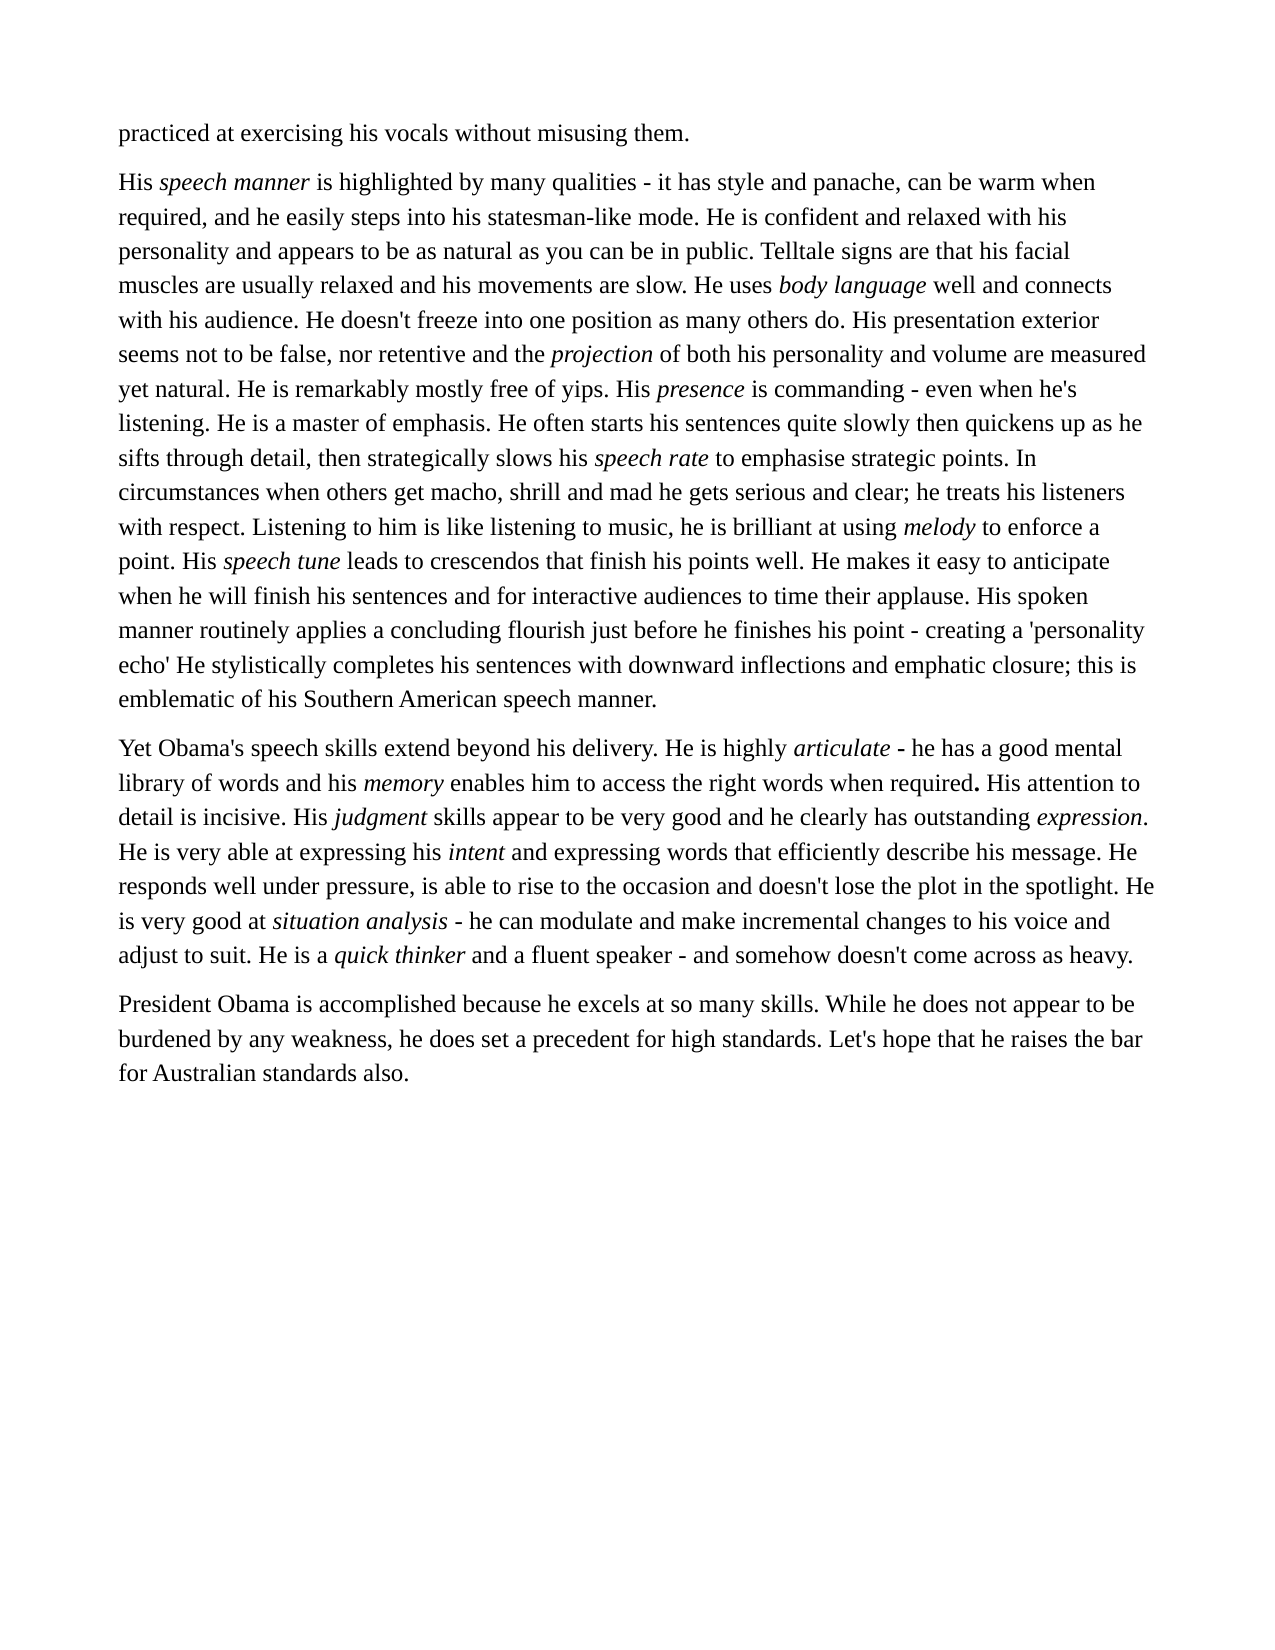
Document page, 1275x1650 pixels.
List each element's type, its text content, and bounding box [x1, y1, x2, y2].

text practiced at exercising his vocals without misusing them. [118, 118, 1157, 147]
text His speech manner is highlighted by many qualities - it has style and panache, can be warm when required, and he easily steps into his statesman-like mode. He is confident and relaxed with his personality and appears to be as natural as you can be in public. Telltale signs are that his facial muscles are usually relaxed and his movements are slow. He uses body language well and connects with his audience. He doesn't freeze into one position as many others do. His presentation exterior seems not to be false, nor retentive and the projection of both his personality and volume are measured yet natural. He is remarkably mostly free of yips. His presence is commanding - even when he's listening. He is a master of emphasis. He often starts his sentences quite slowly then quickens up as he sifts through detail, then strategically slows his speech rate to emphasise strategic points. In circumstances when others get macho, shrill and mad he gets serious and clear; he treats his listeners with respect. Listening to him is like listening to music, he is brilliant at using melody to enforce a point. His speech tune leads to crescendos that finish his points well. He makes it easy to anticipate when he will finish his sentences and for interactive audiences to time their applause. His spoken manner routinely applies a concluding flourish just before he finishes his point - creating a 'personality echo' He stylistically completes his sentences with downward inflections and emphatic closure; this is emblematic of his Southern American speech manner. [118, 167, 1157, 713]
text Yet Obama's speech skills extend beyond his delivery. He is highly articulate - he has a good mental library of words and his memory enables him to access the right words when required. His attention to detail is incisive. His judgment skills appear to be very good and he clearly has outstanding expression. He is very able at expressing his intent and expressing words that efficiently describe his message. He responds well under pressure, is able to rise to the occasion and doesn't lose the plot in the spotlight. He is very good at situation analysis - he can modulate and make incremental changes to his voice and adjust to suit. He is a quick thinker and a fluent speaker - and somehow doesn't come across as heavy. [118, 733, 1157, 969]
text President Obama is accomplished because he excels at so many skills. While he does not appear to be burdened by any weakness, he does set a precedent for high standards. Let's hope that he raises the bar for Australian standards also. [118, 989, 1157, 1087]
